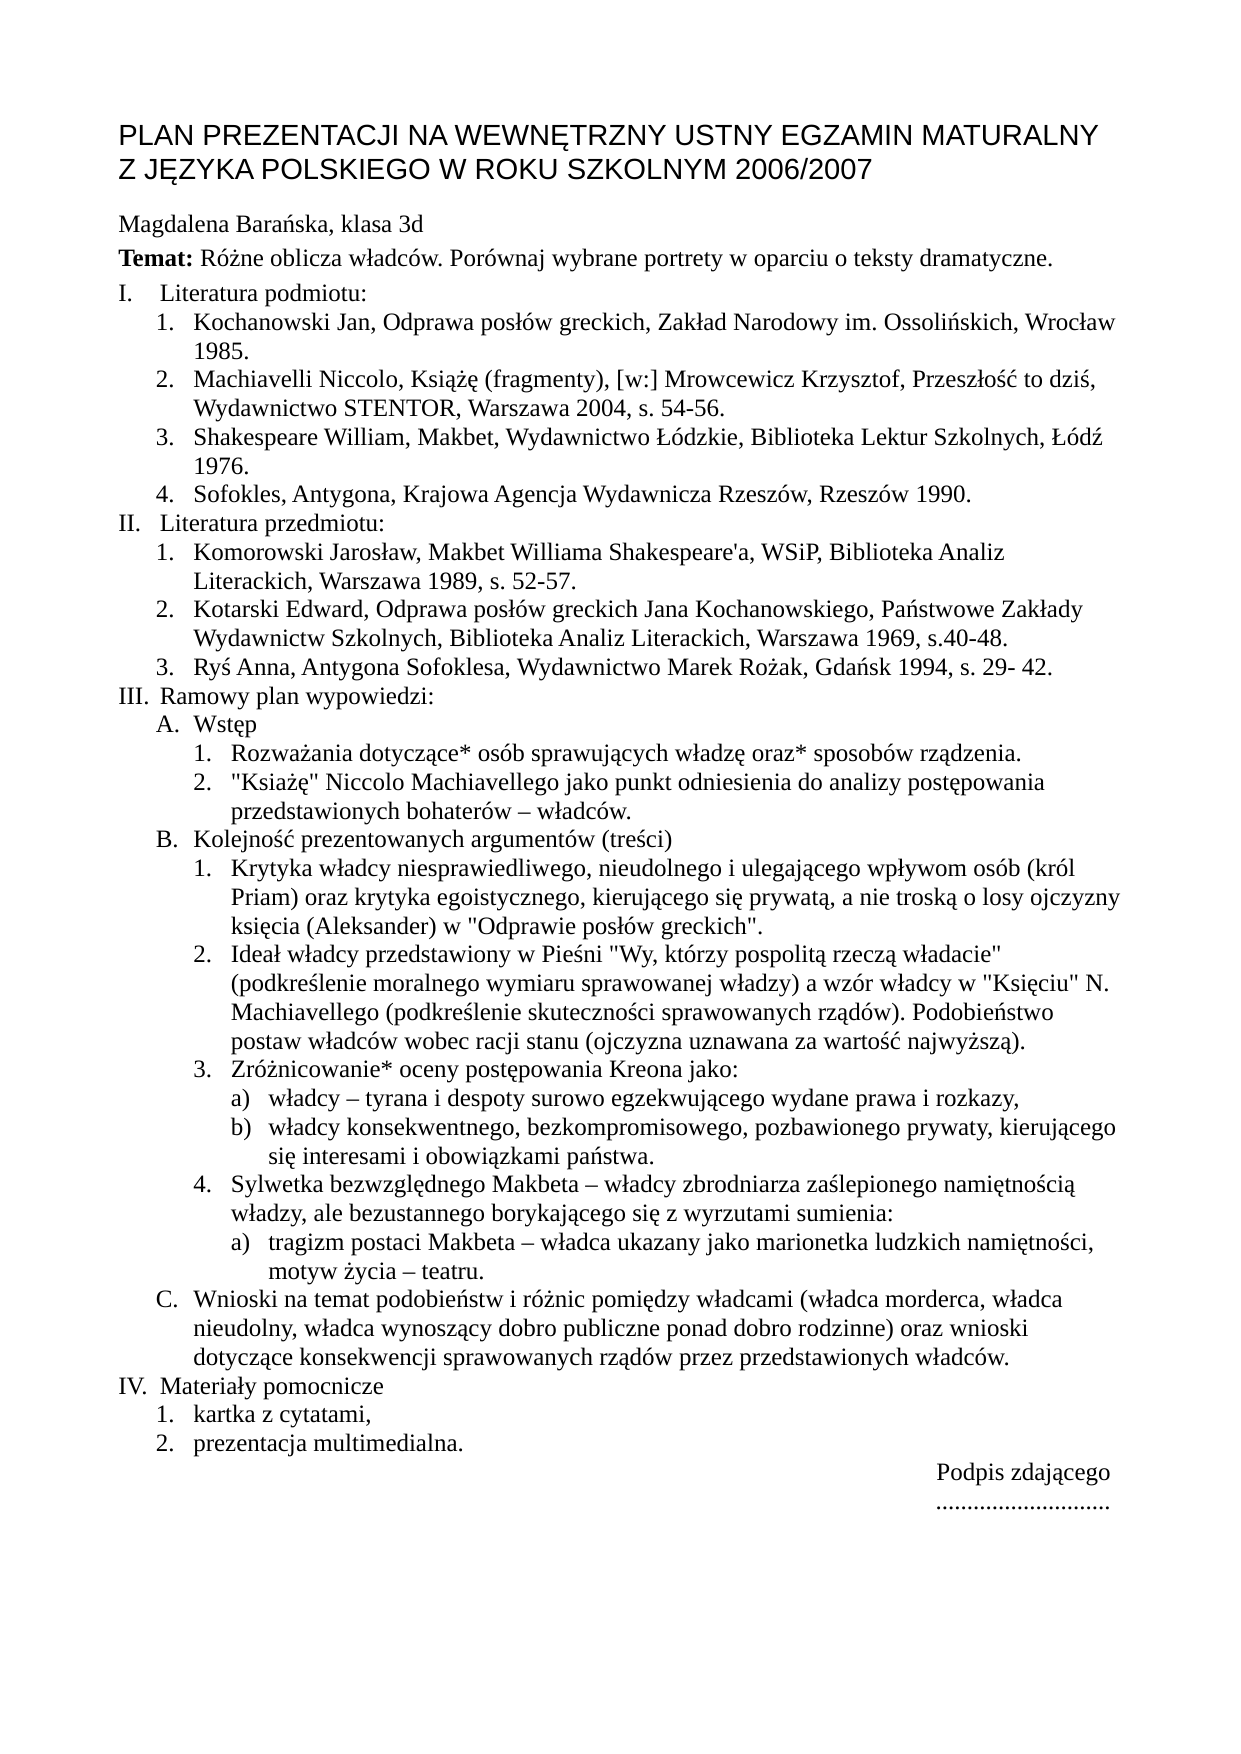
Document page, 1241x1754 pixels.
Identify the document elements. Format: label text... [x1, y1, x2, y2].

text ............................ [118, 1486, 1110, 1514]
list Wnioski na temat podobieństw i różnic pomiędzy władcami (władca morderca, władca nieudolny, władca wynoszący dobro publiczne ponad dobro rodzinne) oraz wnioski dotyczące konsekwencji sprawowanych rządów przez przedstawionych władców. [156, 1284, 1122, 1371]
list Rozważania dotyczące* osób sprawujących władzę oraz* sposobów rządzenia. [193, 738, 1122, 767]
list władcy konsekwentnego, bezkompromisowego, pozbawionego prywaty, kierującego się interesami i obowiązkami państwa. [231, 1112, 1122, 1169]
list Literatura podmiotu: [118, 278, 1122, 307]
list Shakespeare William, Makbet, Wydawnictwo Łódzkie, Biblioteka Lektur Szkolnych, Łódź 1976. [156, 422, 1122, 479]
list "Ksiażę" Niccolo Machiavellego jako punkt odniesienia do analizy postępowania przedstawionych bohaterów – władców. [193, 767, 1122, 824]
list Krytyka władcy niesprawiedliwego, nieudolnego i ulegającego wpływom osób (król Priam) oraz krytyka egoistycznego, kierującego się prywatą, a nie troską o losy ojczyzny księcia (Aleksander) w "Odprawie posłów greckich". [193, 853, 1122, 939]
list Ideał władcy przedstawiony w Pieśni "Wy, którzy pospolitą rzeczą władacie" (podkreślenie moralnego wymiaru sprawowanej władzy) a wzór władcy w "Księciu" N. Machiavellego (podkreślenie skuteczności sprawowanych rządów). Podobieństwo postaw władców wobec racji stanu (ojczyzna uznawana za wartość najwyższą). [193, 939, 1122, 1054]
list tragizm postaci Makbeta – władca ukazany jako marionetka ludzkich namiętności, motyw życia – teatru. [231, 1227, 1122, 1284]
list Komorowski Jarosław, Makbet Williama Shakespeare'a, WSiP, Biblioteka Analiz Literackich, Warszawa 1989, s. 52-57. [156, 537, 1122, 594]
text Z JĘZYKA POLSKIEGO W ROKU SZKOLNYM 2006/2007 [118, 152, 1110, 185]
list Kotarski Edward, Odprawa posłów greckich Jana Kochanowskiego, Państwowe Zakłady Wydawnictw Szkolnych, Biblioteka Analiz Literackich, Warszawa 1969, s.40-48. [156, 594, 1122, 652]
list Literatura przedmiotu: [118, 508, 1122, 537]
text Temat: Różne oblicza władców. Porównaj wybrane portrety w oparciu o teksty dramatyczne. [118, 243, 1110, 272]
text Podpis zdającego [118, 1457, 1110, 1486]
list Kochanowski Jan, Odprawa posłów greckich, Zakład Narodowy im. Ossolińskich, Wrocław 1985. [156, 307, 1122, 364]
list Ryś Anna, Antygona Sofoklesa, Wydawnictwo Marek Rożak, Gdańsk 1994, s. 29- 42. [156, 652, 1122, 681]
list Zróżnicowanie* oceny postępowania Kreona jako: [193, 1054, 1122, 1083]
text PLAN PREZENTACJI NA WEWNĘTRZNY USTNY EGZAMIN MATURALNY [118, 118, 1110, 152]
list prezentacja multimedialna. [156, 1428, 1122, 1457]
list Machiavelli Niccolo, Książę (fragmenty), [w:] Mrowcewicz Krzysztof, Przeszłość to dziś, Wydawnictwo STENTOR, Warszawa 2004, s. 54-56. [156, 364, 1122, 422]
list władcy – tyrana i despoty surowo egzekwującego wydane prawa i rozkazy, [231, 1083, 1122, 1112]
text Magdalena Barańska, klasa 3d [118, 209, 1110, 238]
list Sofokles, Antygona, Krajowa Agencja Wydawnicza Rzeszów, Rzeszów 1990. [156, 479, 1122, 508]
list Ramowy plan wypowiedzi: [118, 681, 1122, 709]
list Wstęp [156, 709, 1122, 738]
list Sylwetka bezwzględnego Makbeta – władcy zbrodniarza zaślepionego namiętnością władzy, ale bezustannego borykającego się z wyrzutami sumienia: [193, 1169, 1122, 1227]
list Materiały pomocnicze [118, 1371, 1122, 1399]
list kartka z cytatami, [156, 1399, 1122, 1428]
list Kolejność prezentowanych argumentów (treści) [156, 824, 1122, 853]
